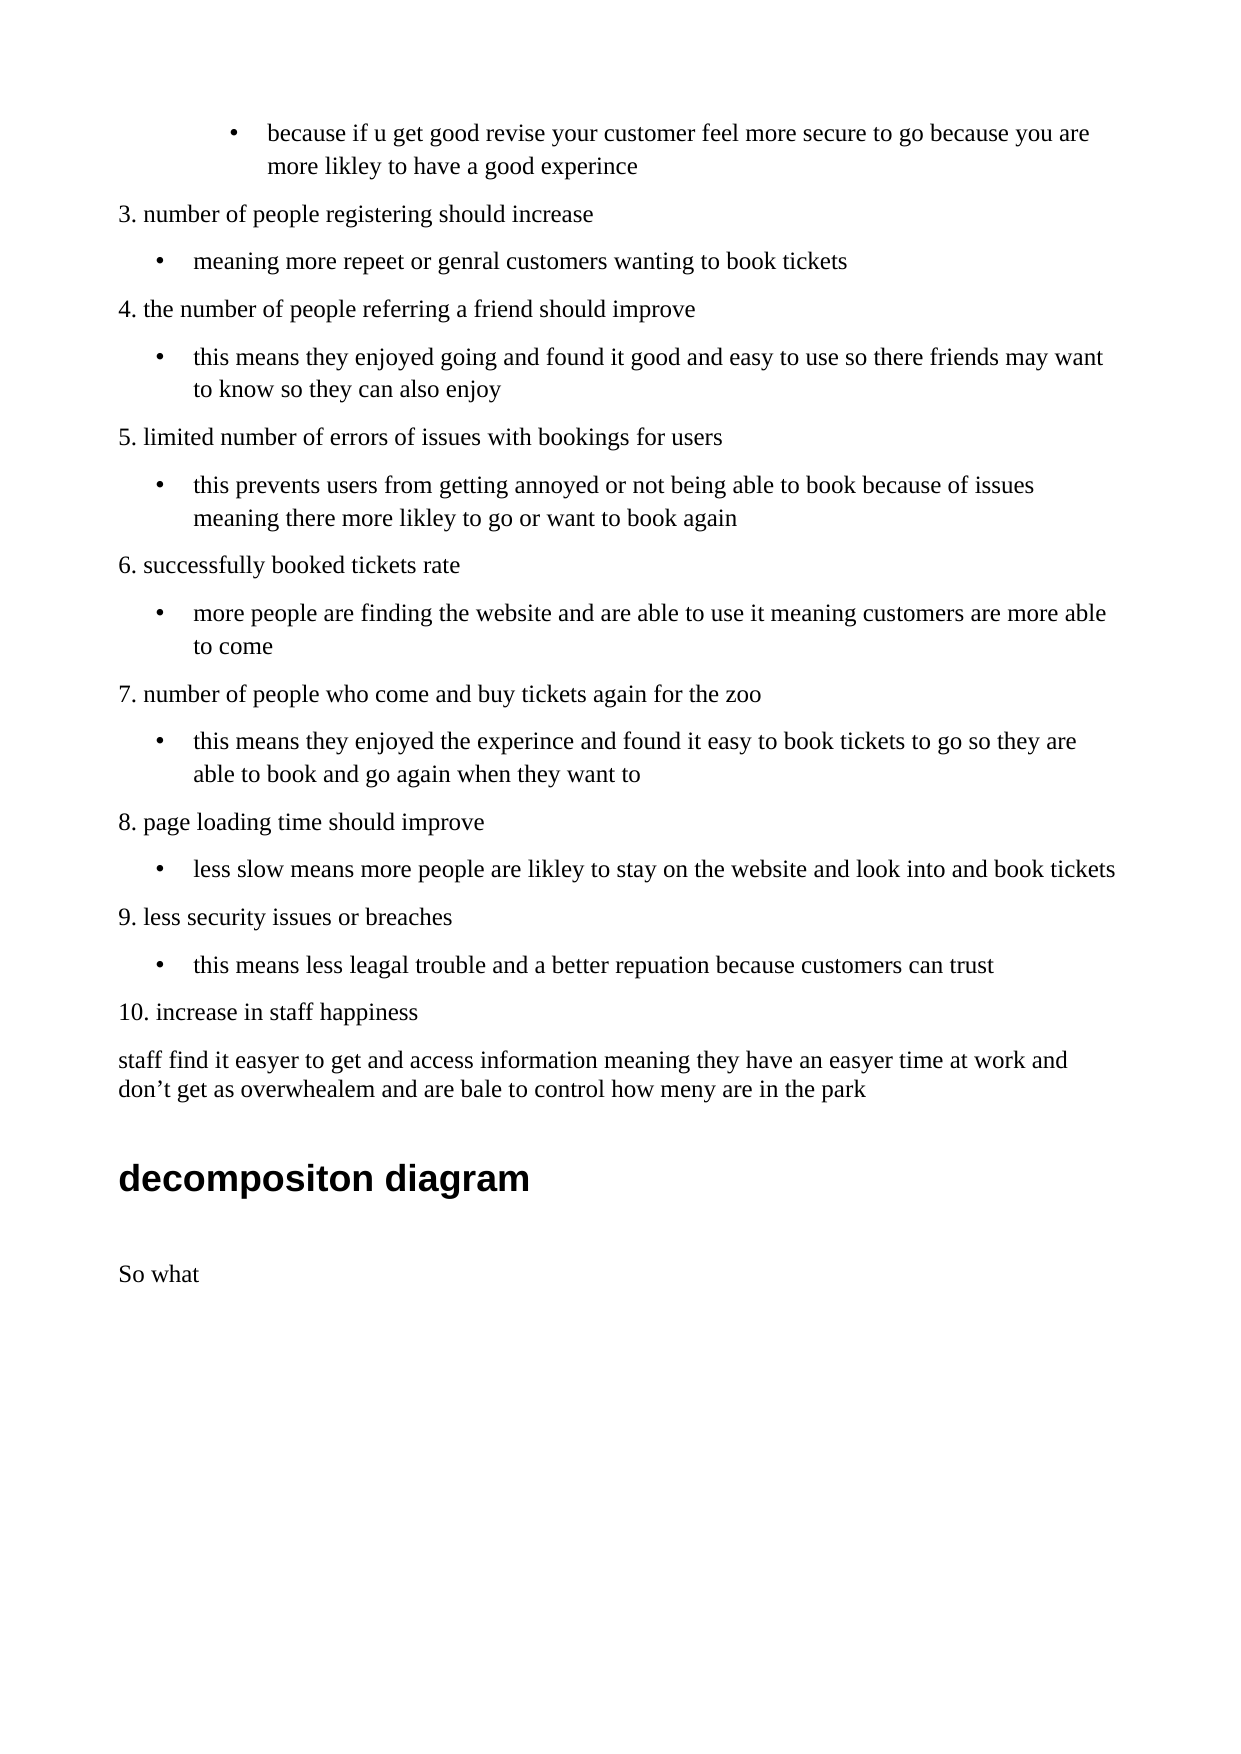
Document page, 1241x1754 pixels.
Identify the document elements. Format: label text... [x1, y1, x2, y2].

list this prevents users from getting annoyed or not being able to book because of issues meaning there more likley to go or want to book again [156, 470, 1122, 532]
list meaning more repeet or genral customers wanting to book tickets [156, 246, 1122, 275]
text 4. the number of people referring a friend should improve [118, 294, 1122, 323]
text 7. number of people who come and buy tickets again for the zoo [118, 679, 1122, 707]
list this means they enjoyed the experince and found it easy to book tickets to go so they are able to book and go again when they want to [156, 726, 1122, 788]
text 10. increase in staff happiness [118, 997, 1122, 1026]
list because if u get good revise your customer feel more secure to go because you are more likley to have a good experince [229, 118, 1122, 180]
text 5. limited number of errors of issues with bookings for users [118, 422, 1122, 451]
text 9. less security issues or breaches [118, 902, 1122, 931]
list less slow means more people are likley to stay on the website and look into and book tickets [156, 854, 1122, 883]
text 3. number of people registering should increase [118, 199, 1122, 227]
list more people are finding the website and are able to use it meaning customers are more able to come [156, 598, 1122, 660]
text staff find it easyer to get and access information meaning they have an easyer time at work and don’t get as overwhealem and are bale to control how meny are in the park [118, 1045, 1122, 1102]
text 6. successfully booked tickets rate [118, 550, 1122, 579]
list this means they enjoyed going and found it good and easy to use so there friends may want to know so they can also enjoy [156, 342, 1122, 403]
subtitle decompositon diagram [118, 1156, 1122, 1199]
text So what [118, 1259, 1122, 1288]
list this means less leagal trouble and a better repuation because customers can trust [156, 950, 1122, 978]
text 8. page loading time should improve [118, 807, 1122, 836]
